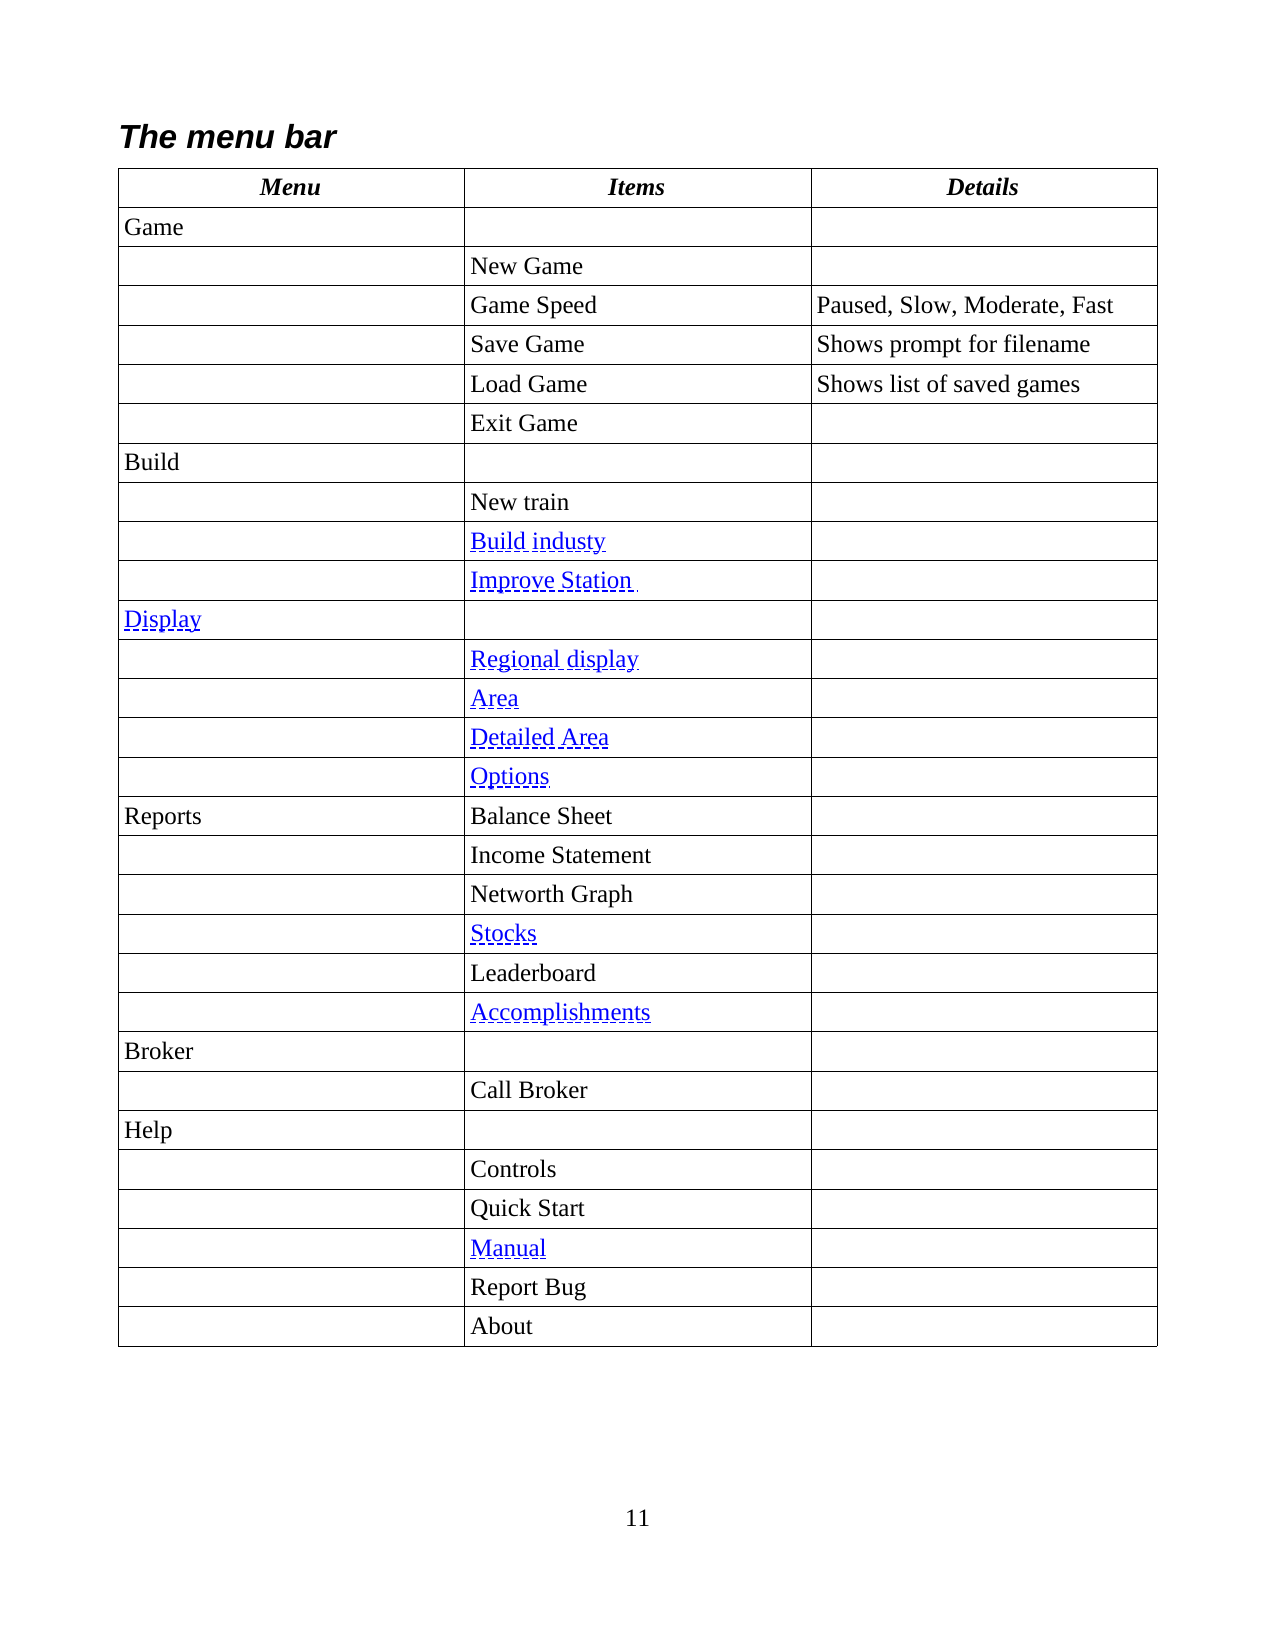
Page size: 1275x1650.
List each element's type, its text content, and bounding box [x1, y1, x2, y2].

table_cell [119, 993, 464, 1031]
table_cell [812, 1190, 1157, 1228]
table_cell [812, 797, 1157, 835]
table_cell [812, 1032, 1157, 1071]
table_cell [465, 208, 811, 246]
table_cell [119, 365, 464, 403]
table_cell [812, 247, 1157, 285]
table_cell About [465, 1307, 811, 1346]
table_cell [812, 718, 1157, 757]
table_cell [812, 758, 1157, 796]
table_cell Build industy [465, 522, 811, 560]
table_cell [119, 1307, 464, 1346]
table_cell [812, 404, 1157, 443]
table_cell [812, 1307, 1157, 1346]
table_cell [119, 954, 464, 992]
table_cell Stocks [465, 915, 811, 953]
table_cell Broker [119, 1032, 464, 1071]
table_cell Manual [465, 1229, 811, 1267]
table_cell [119, 875, 464, 914]
table_cell [119, 1268, 464, 1306]
table_cell [812, 1111, 1157, 1149]
table_cell [812, 444, 1157, 482]
table_cell [812, 208, 1157, 246]
table_cell Build [119, 444, 464, 482]
table_cell [465, 601, 811, 639]
table_cell Display [119, 601, 464, 639]
table_cell Detailed Area [465, 718, 811, 757]
table_header Items [465, 169, 811, 207]
table_cell Help [119, 1111, 464, 1149]
table_cell [812, 1229, 1157, 1267]
table_cell [812, 1072, 1157, 1110]
table_cell Load Game [465, 365, 811, 403]
table_cell [119, 483, 464, 521]
table_header Menu [119, 169, 464, 207]
table_cell [119, 679, 464, 717]
table_cell Controls [465, 1150, 811, 1189]
table_cell [812, 1268, 1157, 1306]
table_cell [119, 640, 464, 678]
table_cell [812, 561, 1157, 600]
table_cell [812, 601, 1157, 639]
table_cell Shows prompt for filename [812, 326, 1157, 364]
table_cell [812, 915, 1157, 953]
table_cell [465, 1032, 811, 1071]
table_cell Call Broker [465, 1072, 811, 1110]
table_header Details [812, 169, 1157, 207]
table_cell [812, 679, 1157, 717]
table_cell Improve Station [465, 561, 811, 600]
table_cell [812, 522, 1157, 560]
table_cell [812, 954, 1157, 992]
table_cell Exit Game [465, 404, 811, 443]
table_cell Regional display [465, 640, 811, 678]
table_cell [812, 1150, 1157, 1189]
table_cell [119, 404, 464, 443]
table_cell [812, 993, 1157, 1031]
table_cell Paused, Slow, Moderate, Fast [812, 286, 1157, 325]
table_cell Game Speed [465, 286, 811, 325]
table_cell [119, 1150, 464, 1189]
table_cell Accomplishments [465, 993, 811, 1031]
table_cell Options [465, 758, 811, 796]
table_cell [812, 875, 1157, 914]
table_cell [119, 718, 464, 757]
table_cell [465, 444, 811, 482]
table_cell [119, 836, 464, 874]
text The menu bar [118, 118, 1157, 155]
table_cell Game [119, 208, 464, 246]
table_cell New train [465, 483, 811, 521]
table_cell Area [465, 679, 811, 717]
table_cell New Game [465, 247, 811, 285]
table_cell [119, 561, 464, 600]
table_cell Networth Graph [465, 875, 811, 914]
table_cell [119, 1229, 464, 1267]
table_cell Income Statement [465, 836, 811, 874]
table_cell Save Game [465, 326, 811, 364]
table_cell [465, 1111, 811, 1149]
table_cell Report Bug [465, 1268, 811, 1306]
table_cell [119, 758, 464, 796]
table_cell [812, 836, 1157, 874]
table_cell Shows list of saved games [812, 365, 1157, 403]
table_cell [119, 1072, 464, 1110]
table_cell [119, 247, 464, 285]
table_cell [812, 640, 1157, 678]
table_cell Quick Start [465, 1190, 811, 1228]
table_cell Reports [119, 797, 464, 835]
table_cell [812, 483, 1157, 521]
table_cell [119, 522, 464, 560]
table_cell [119, 915, 464, 953]
table_cell [119, 326, 464, 364]
table_cell Balance Sheet [465, 797, 811, 835]
table_cell [119, 286, 464, 325]
table_cell Leaderboard [465, 954, 811, 992]
table_cell [119, 1190, 464, 1228]
